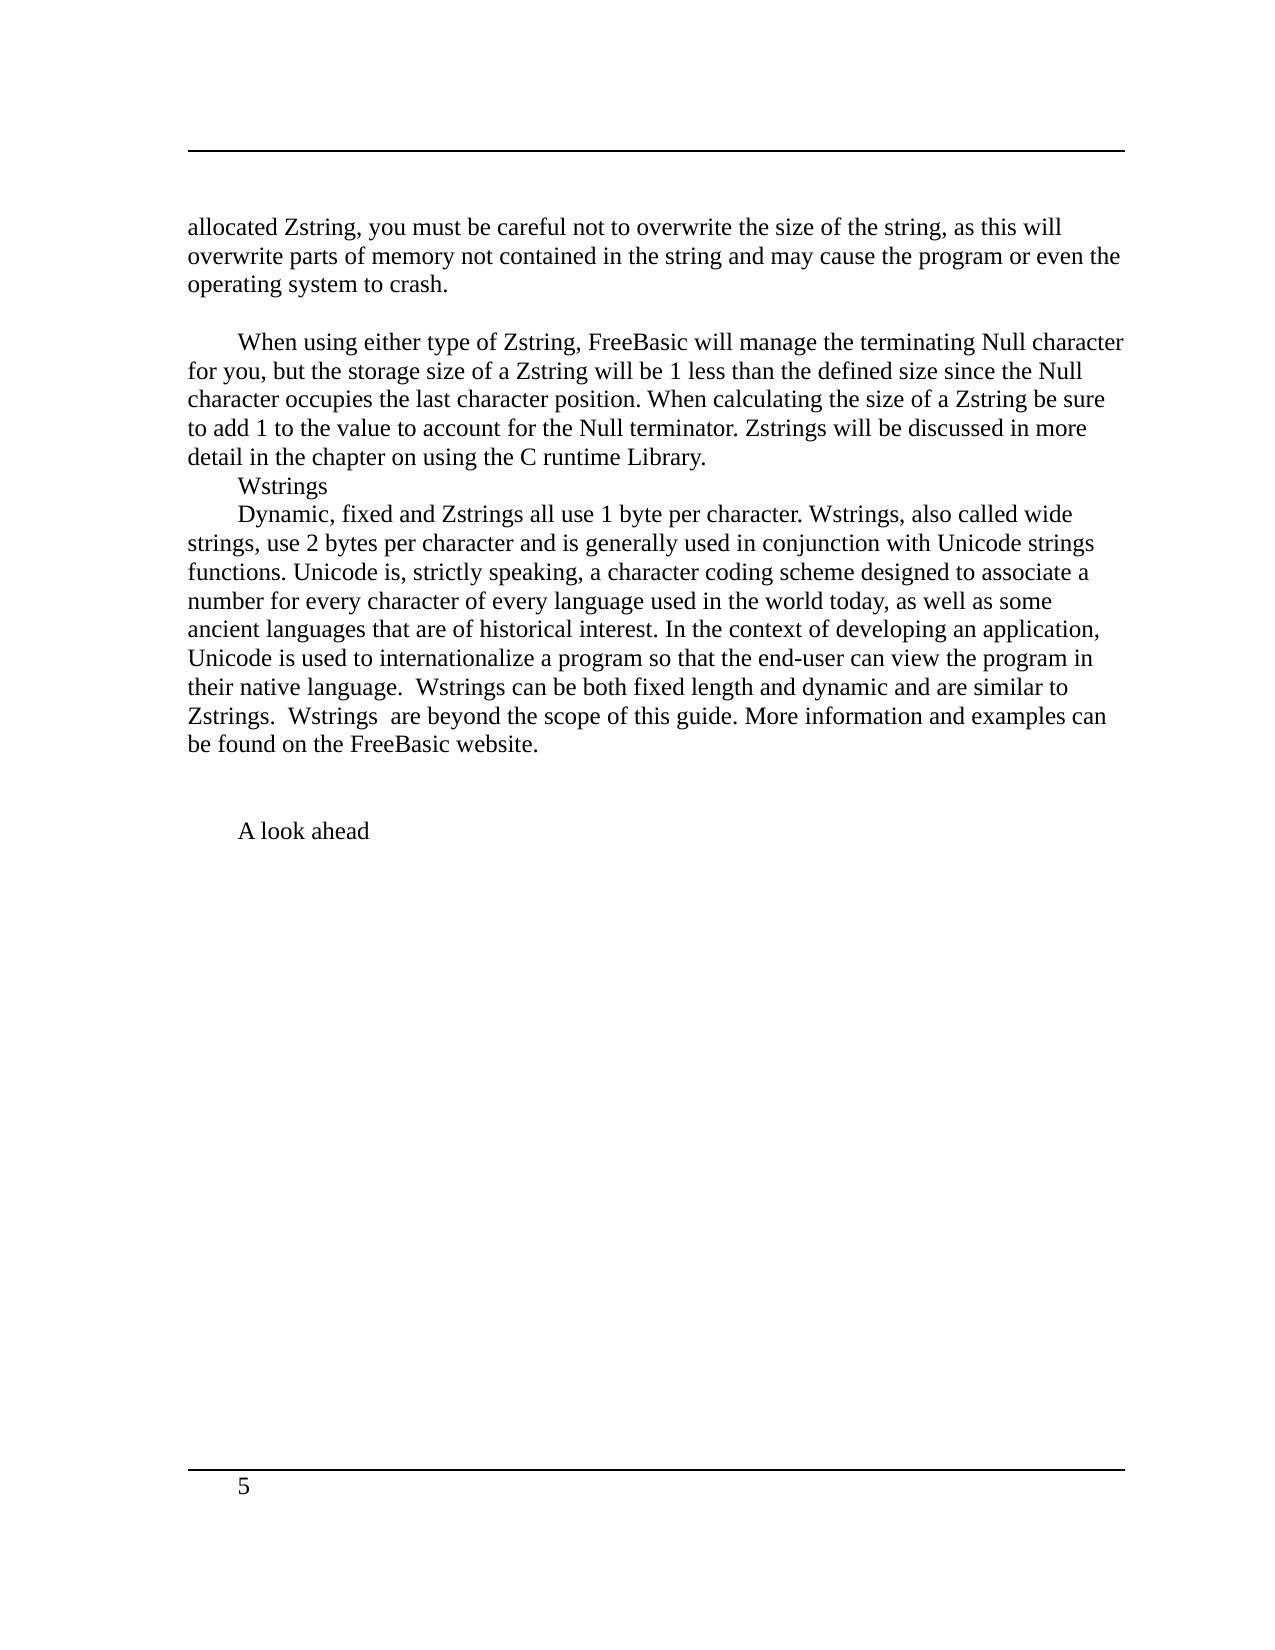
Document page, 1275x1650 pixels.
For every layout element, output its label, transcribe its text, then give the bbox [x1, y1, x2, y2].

text Dynamic, fixed and Zstrings all use 1 byte per character. Wstrings, also called wide strings, use 2 bytes per character and is generally used in conjunction with Unicode strings functions. Unicode is, strictly speaking, a character coding scheme designed to associate a number for every character of every language used in the world today, as well as some ancient languages that are of historical interest. In the context of developing an application, Unicode is used to internationalize a program so that the end-user can view the program in their native language. Wstrings can be both fixed length and dynamic and are similar to Zstrings. Wstrings are beyond the scope of this guide. More information and examples can be found on the FreeBasic website. [187, 499, 1125, 758]
text A look ahead [187, 816, 1125, 844]
text When using either type of Zstring, FreeBasic will manage the terminating Null character for you, but the storage size of a Zstring will be 1 less than the defined size since the Null character occupies the last character position. When calculating the size of a Zstring be sure to add 1 to the value to account for the Null terminator. Zstrings will be discussed in more detail in the chapter on using the C runtime Library. [187, 327, 1125, 471]
text Wstrings [187, 471, 1125, 499]
text allocated Zstring, you must be careful not to overwrite the size of the string, as this will overwrite parts of memory not contained in the string and may cause the program or even the operating system to crash. [187, 212, 1125, 298]
